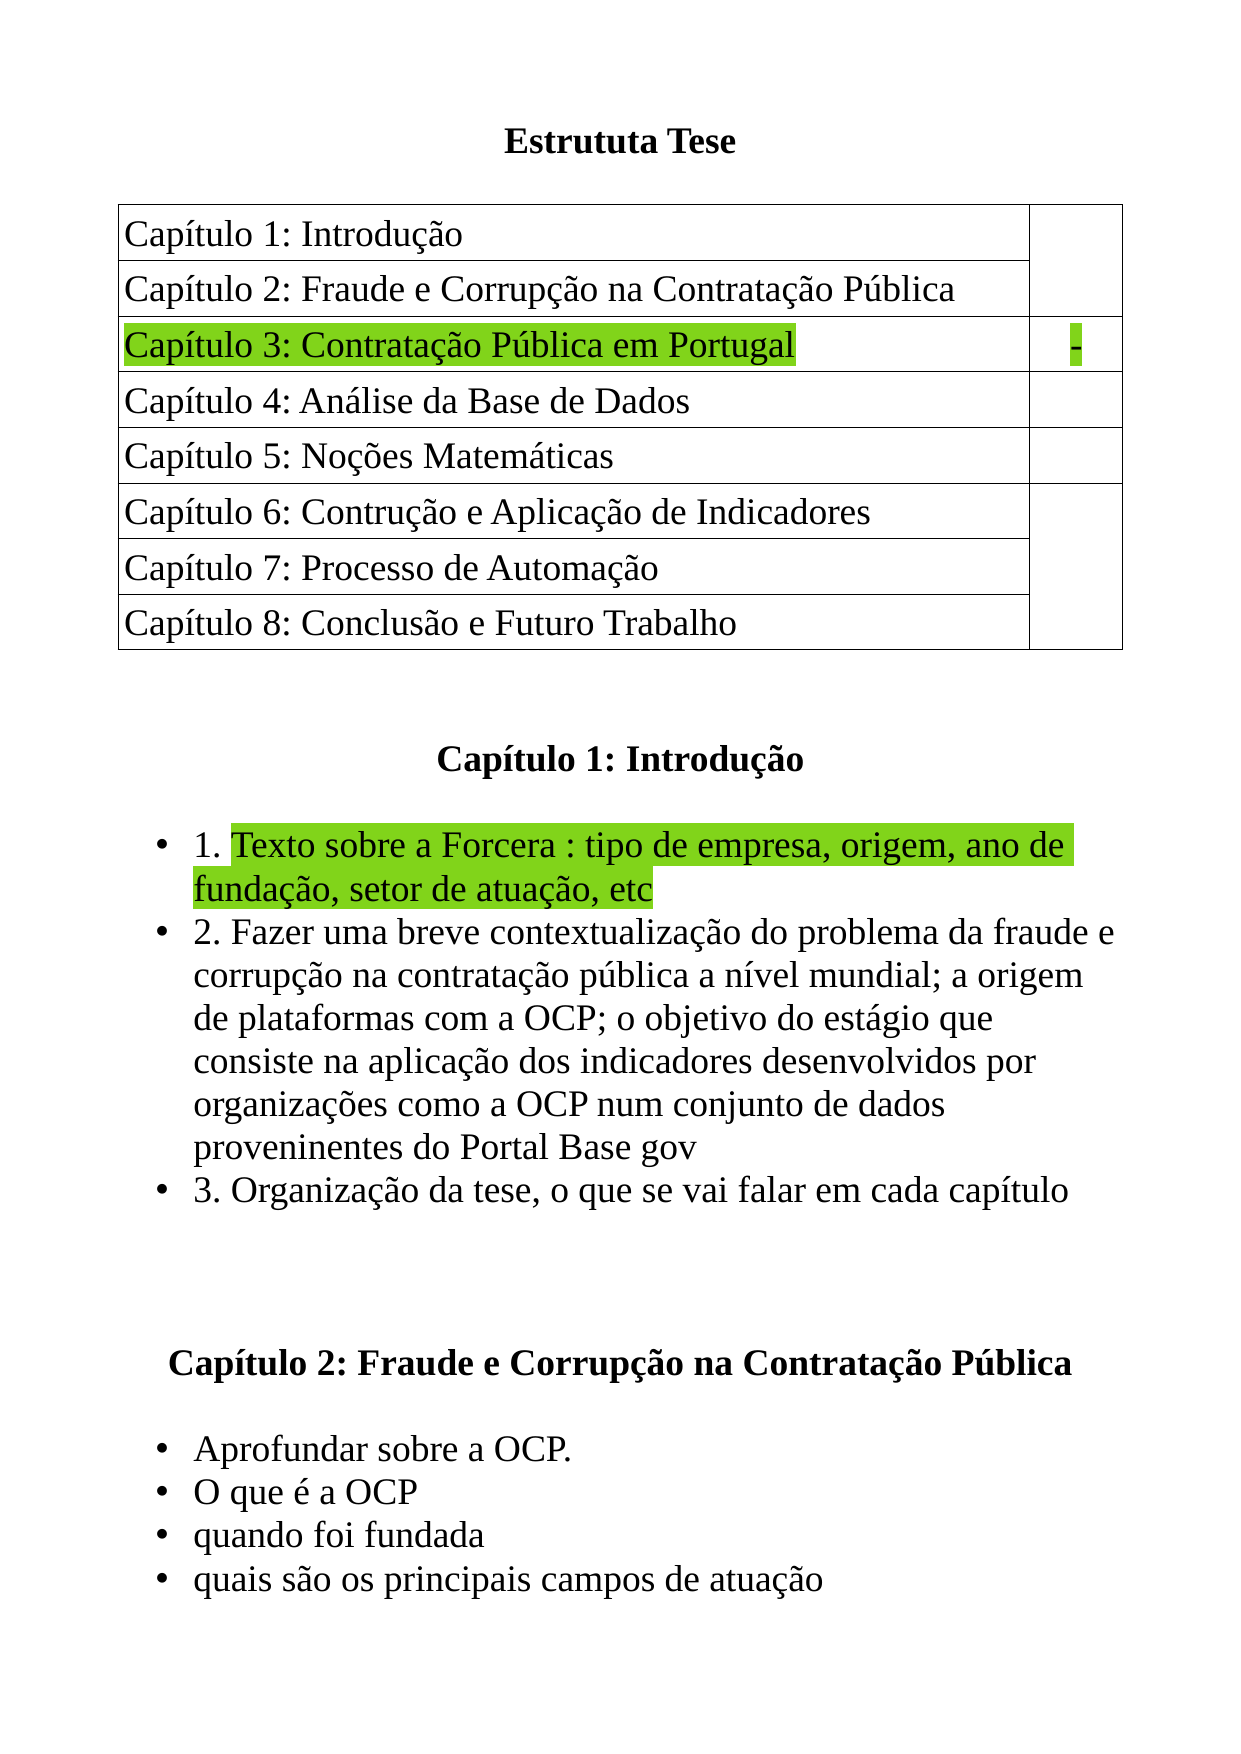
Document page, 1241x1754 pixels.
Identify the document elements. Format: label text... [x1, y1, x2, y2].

table_cell [1030, 484, 1122, 649]
table_cell Capítulo 3: Contratação Pública em Portugal [119, 317, 1029, 371]
table_cell Capítulo 8: Conclusão e Futuro Trabalho [119, 595, 1029, 649]
list O que é a OCP [156, 1470, 1122, 1513]
list 3. Organização da tese, o que se vai falar em cada capítulo [156, 1168, 1122, 1211]
text Estrututa Tese [118, 118, 1122, 161]
table_cell Capítulo 2: Fraude e Corrupção na Contratação Pública [119, 261, 1029, 316]
table_cell Capítulo 7: Processo de Automação [119, 539, 1029, 594]
table_cell [1030, 428, 1122, 482]
list quando foi fundada [156, 1513, 1122, 1556]
table_cell [1030, 372, 1122, 427]
table_header Capítulo 1: Introdução [119, 205, 1029, 260]
text Capítulo 1: Introdução [118, 737, 1122, 780]
table_header [1030, 205, 1122, 316]
table_cell Capítulo 4: Análise da Base de Dados [119, 372, 1029, 427]
table_cell Capítulo 5: Noções Matemáticas [119, 428, 1029, 482]
table_cell Capítulo 6: Contrução e Aplicação de Indicadores [119, 484, 1029, 538]
list quais são os principais campos de atuação [156, 1556, 1122, 1599]
table_cell - [1030, 317, 1122, 371]
list Aprofundar sobre a OCP. [156, 1427, 1122, 1470]
list 2. Fazer uma breve contextualização do problema da fraude e corrupção na contratação pública a nível mundial; a origem de plataformas com a OCP; o objetivo do estágio que consiste na aplicação dos indicadores desenvolvidos por organizações como a OCP num conjunto de dados proveninentes do Portal Base gov [156, 909, 1122, 1168]
text Capítulo 2: Fraude e Corrupção na Contratação Pública [118, 1340, 1122, 1383]
list 1. Texto sobre a Forcera : tipo de empresa, origem, ano de fundação, setor de atuação, etc [156, 823, 1122, 909]
